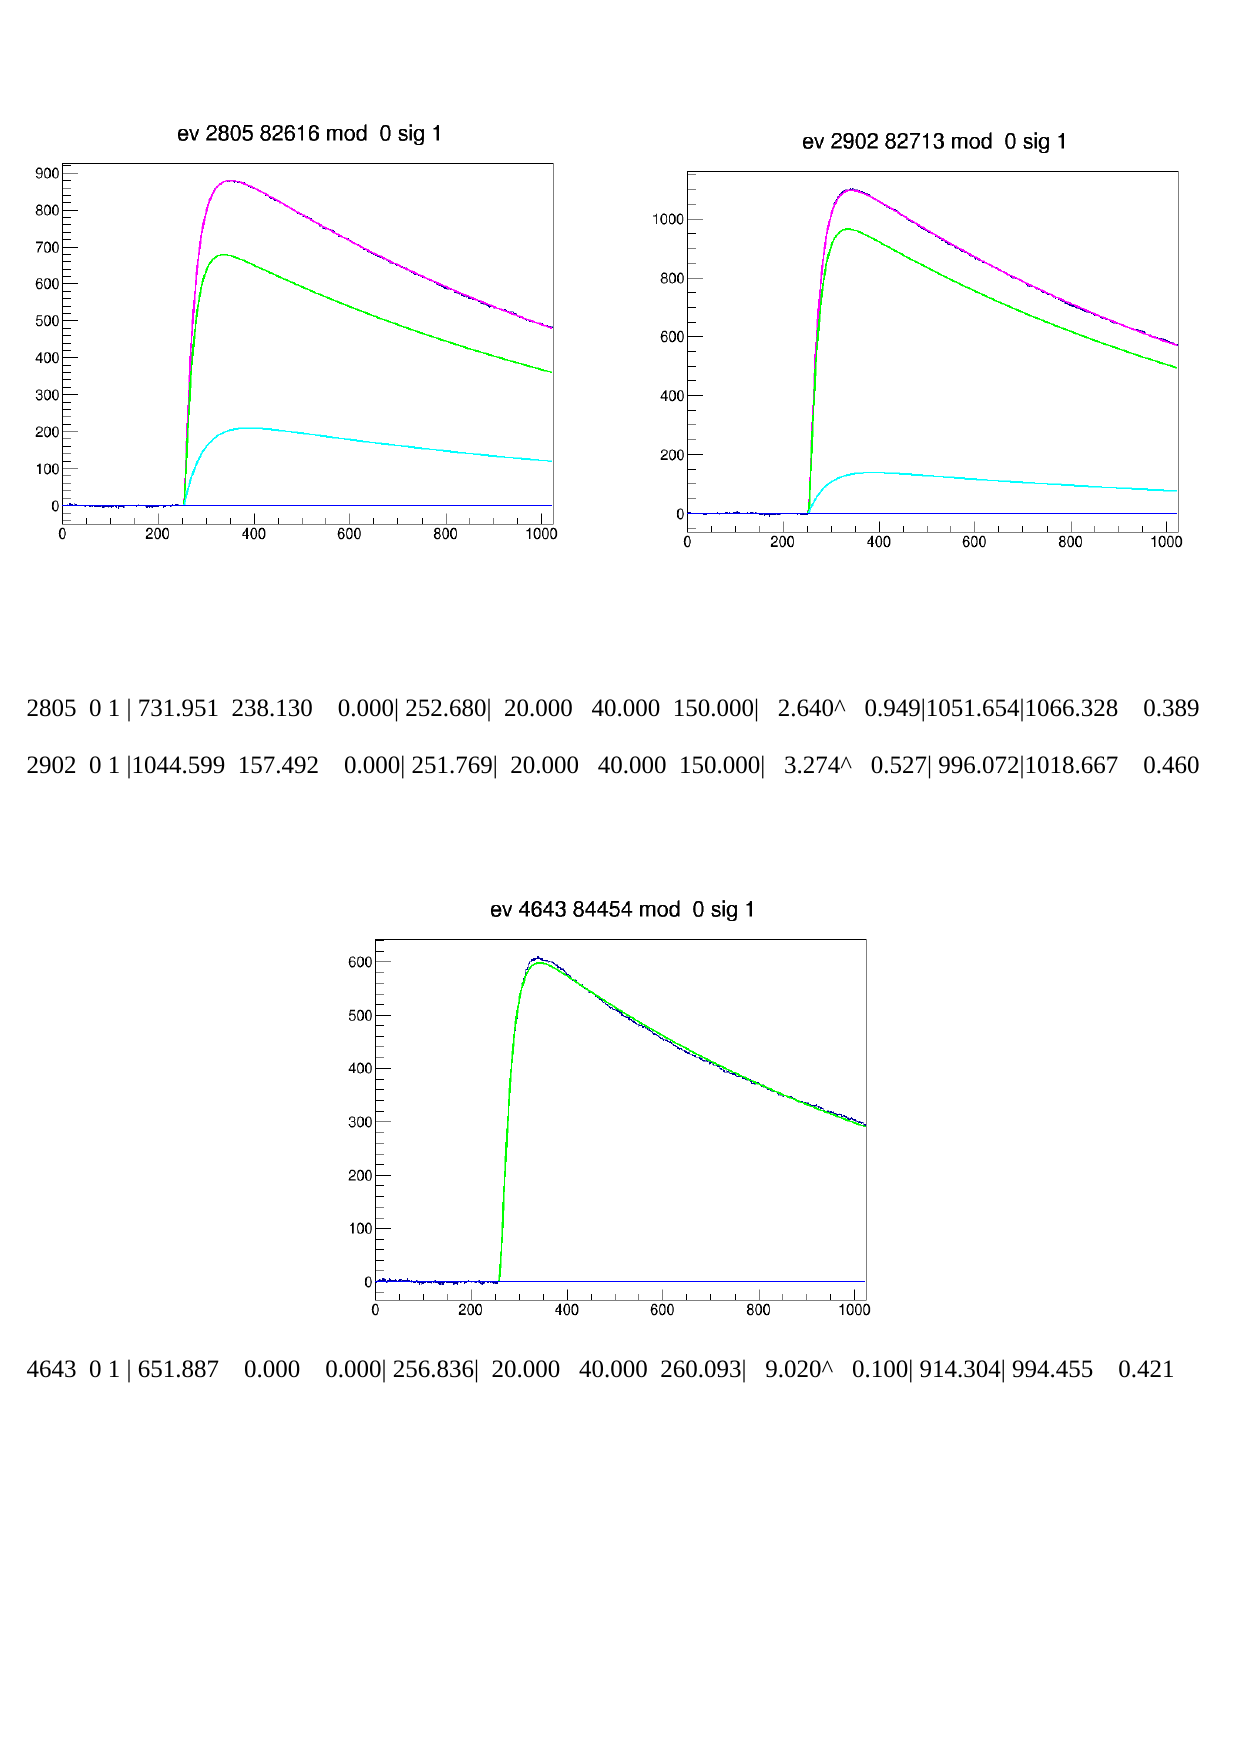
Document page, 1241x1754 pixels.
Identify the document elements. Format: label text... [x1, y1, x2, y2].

picture [1, 118, 614, 569]
picture [314, 894, 927, 1345]
text 2805 0 1 | 731.951 238.130 0.000| 252.680| 20.000 40.000 150.000| 2.640^ 0.949|1051.654|1066.328 0.389 [1, 693, 1239, 722]
text 4643 0 1 | 651.887 0.000 0.000| 256.836| 20.000 40.000 260.093| 9.020^ 0.100| 914.304| 994.455 0.421 [1, 1354, 1239, 1383]
text 2902 0 1 |1044.599 157.492 0.000| 251.769| 20.000 40.000 150.000| 3.274^ 0.527| 996.072|1018.667 0.460 [1, 751, 1239, 779]
picture [626, 126, 1239, 577]
